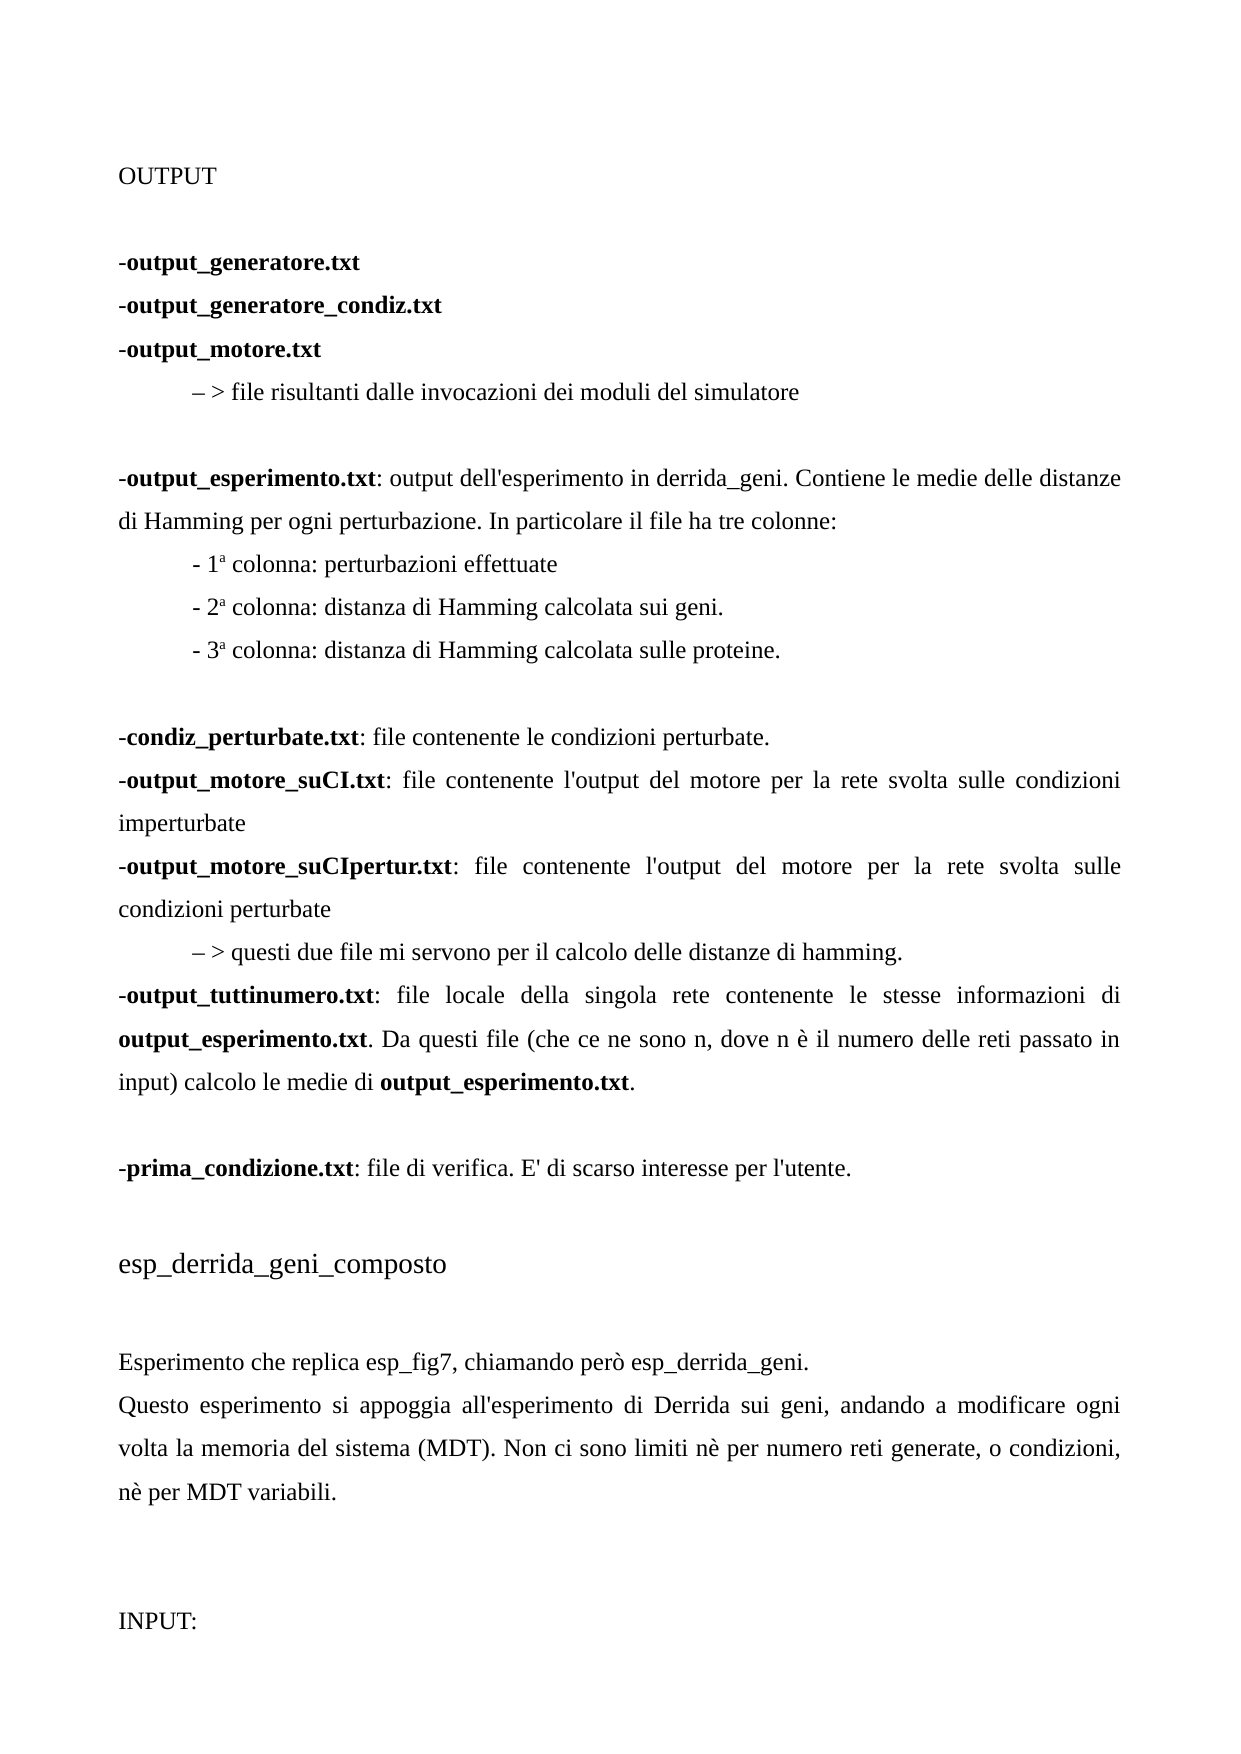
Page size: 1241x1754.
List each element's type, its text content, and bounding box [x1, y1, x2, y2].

text Esperimento che replica esp_fig7, chiamando però esp_derrida_geni. [118, 1347, 1122, 1376]
text - 1a colonna: perturbazioni effettuate [118, 549, 1122, 578]
text -output_generatore.txt [118, 247, 1122, 276]
text - 2a colonna: distanza di Hamming calcolata sui geni. [118, 592, 1122, 621]
text -output_tuttinumero.txt: file locale della singola rete contenente le stesse informazioni di output_esperimento.txt. Da questi file (che ce ne sono n, dove n è il numero delle reti passato in input) calcolo le medie di output_esperimento.txt. [118, 981, 1122, 1096]
text - 3a colonna: distanza di Hamming calcolata sulle proteine. [118, 636, 1122, 664]
text -output_motore_suCIpertur.txt: file contenente l'output del motore per la rete svolta sulle condizioni perturbate [118, 851, 1122, 923]
text -output_generatore_condiz.txt [118, 291, 1122, 319]
text Questo esperimento si appoggia all'esperimento di Derrida sui geni, andando a modificare ogni volta la memoria del sistema (MDT). Non ci sono limiti nè per numero reti generate, o condizioni, nè per MDT variabili. [118, 1390, 1122, 1505]
text -output_esperimento.txt: output dell'esperimento in derrida_geni. Contiene le medie delle distanze di Hamming per ogni perturbazione. In particolare il file ha tre colonne: [118, 463, 1122, 535]
text INPUT: [118, 1606, 1122, 1635]
text OUTPUT [118, 161, 1122, 190]
text -prima_condizione.txt: file di verifica. E' di scarso interesse per l'utente. [118, 1153, 1122, 1182]
text -output_motore_suCI.txt: file contenente l'output del motore per la rete svolta sulle condizioni imperturbate [118, 765, 1122, 837]
text – > file risultanti dalle invocazioni dei moduli del simulatore [118, 377, 1122, 406]
text esp_derrida_geni_composto [118, 1247, 1122, 1280]
text -condiz_perturbate.txt: file contenente le condizioni perturbate. [118, 722, 1122, 751]
text -output_motore.txt [118, 334, 1122, 362]
text – > questi due file mi servono per il calcolo delle distanze di hamming. [118, 937, 1122, 966]
